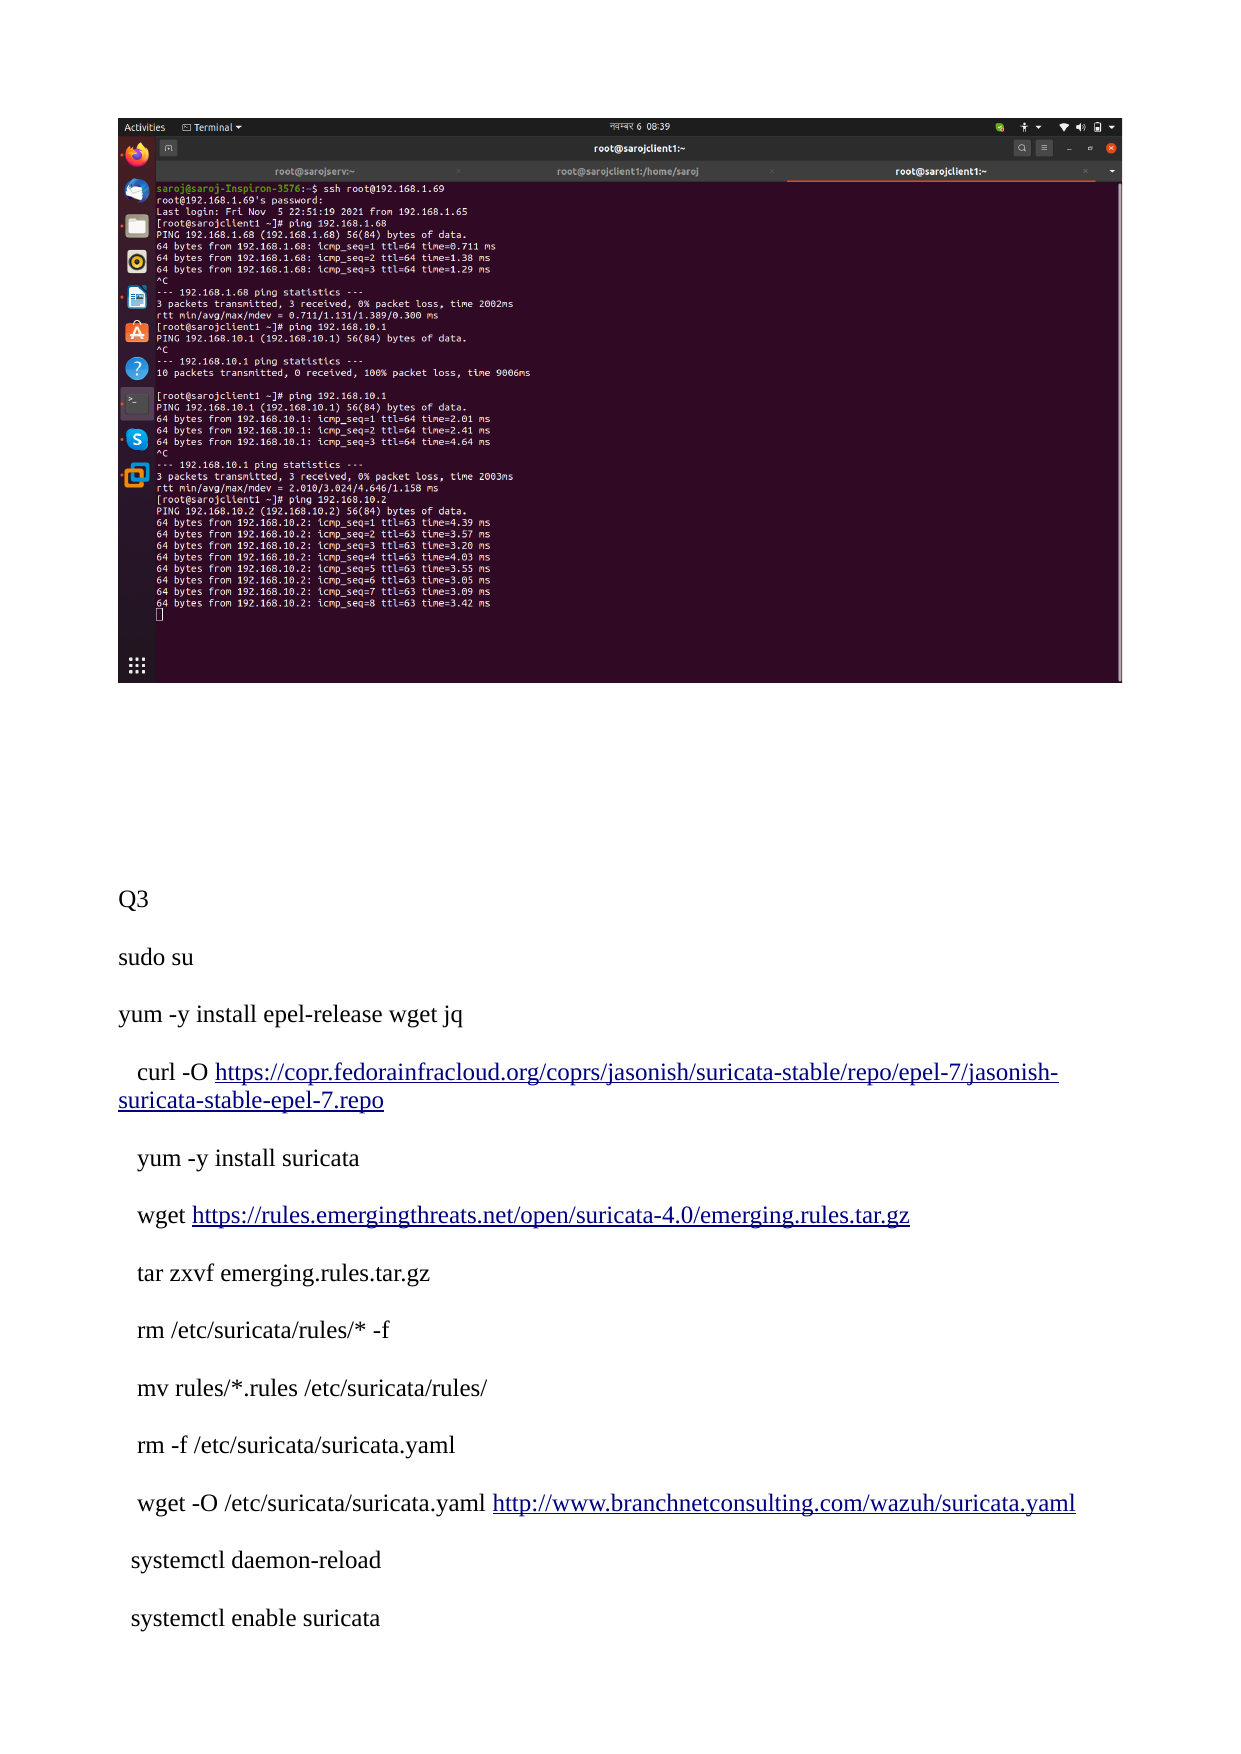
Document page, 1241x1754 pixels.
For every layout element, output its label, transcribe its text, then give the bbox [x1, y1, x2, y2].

text systemctl daemon-reload [118, 1545, 1122, 1574]
text rm /etc/suricata/rules/* -f [118, 1315, 1122, 1344]
picture [118, 118, 1123, 683]
text mv rules/*.rules /etc/suricata/rules/ [118, 1373, 1122, 1402]
text systemctl enable suricata [118, 1603, 1122, 1632]
text tar zxvf emerging.rules.tar.gz [118, 1258, 1122, 1287]
text Q3 [118, 884, 1122, 913]
text rm -f /etc/suricata/suricata.yaml [118, 1430, 1122, 1459]
text yum -y install suricata [118, 1143, 1122, 1172]
text yum -y install epel-release wget jq [118, 999, 1122, 1028]
text wget -O /etc/suricata/suricata.yaml http://www.branchnetconsulting.com/wazuh/suricata.yaml [118, 1488, 1122, 1517]
text wget https://rules.emergingthreats.net/open/suricata-4.0/emerging.rules.tar.gz [118, 1200, 1122, 1229]
text sudo su [118, 942, 1122, 970]
text curl -O https://copr.fedorainfracloud.org/coprs/jasonish/suricata-stable/repo/epel-7/jasonish-suricata-stable-epel-7.repo [118, 1057, 1122, 1114]
